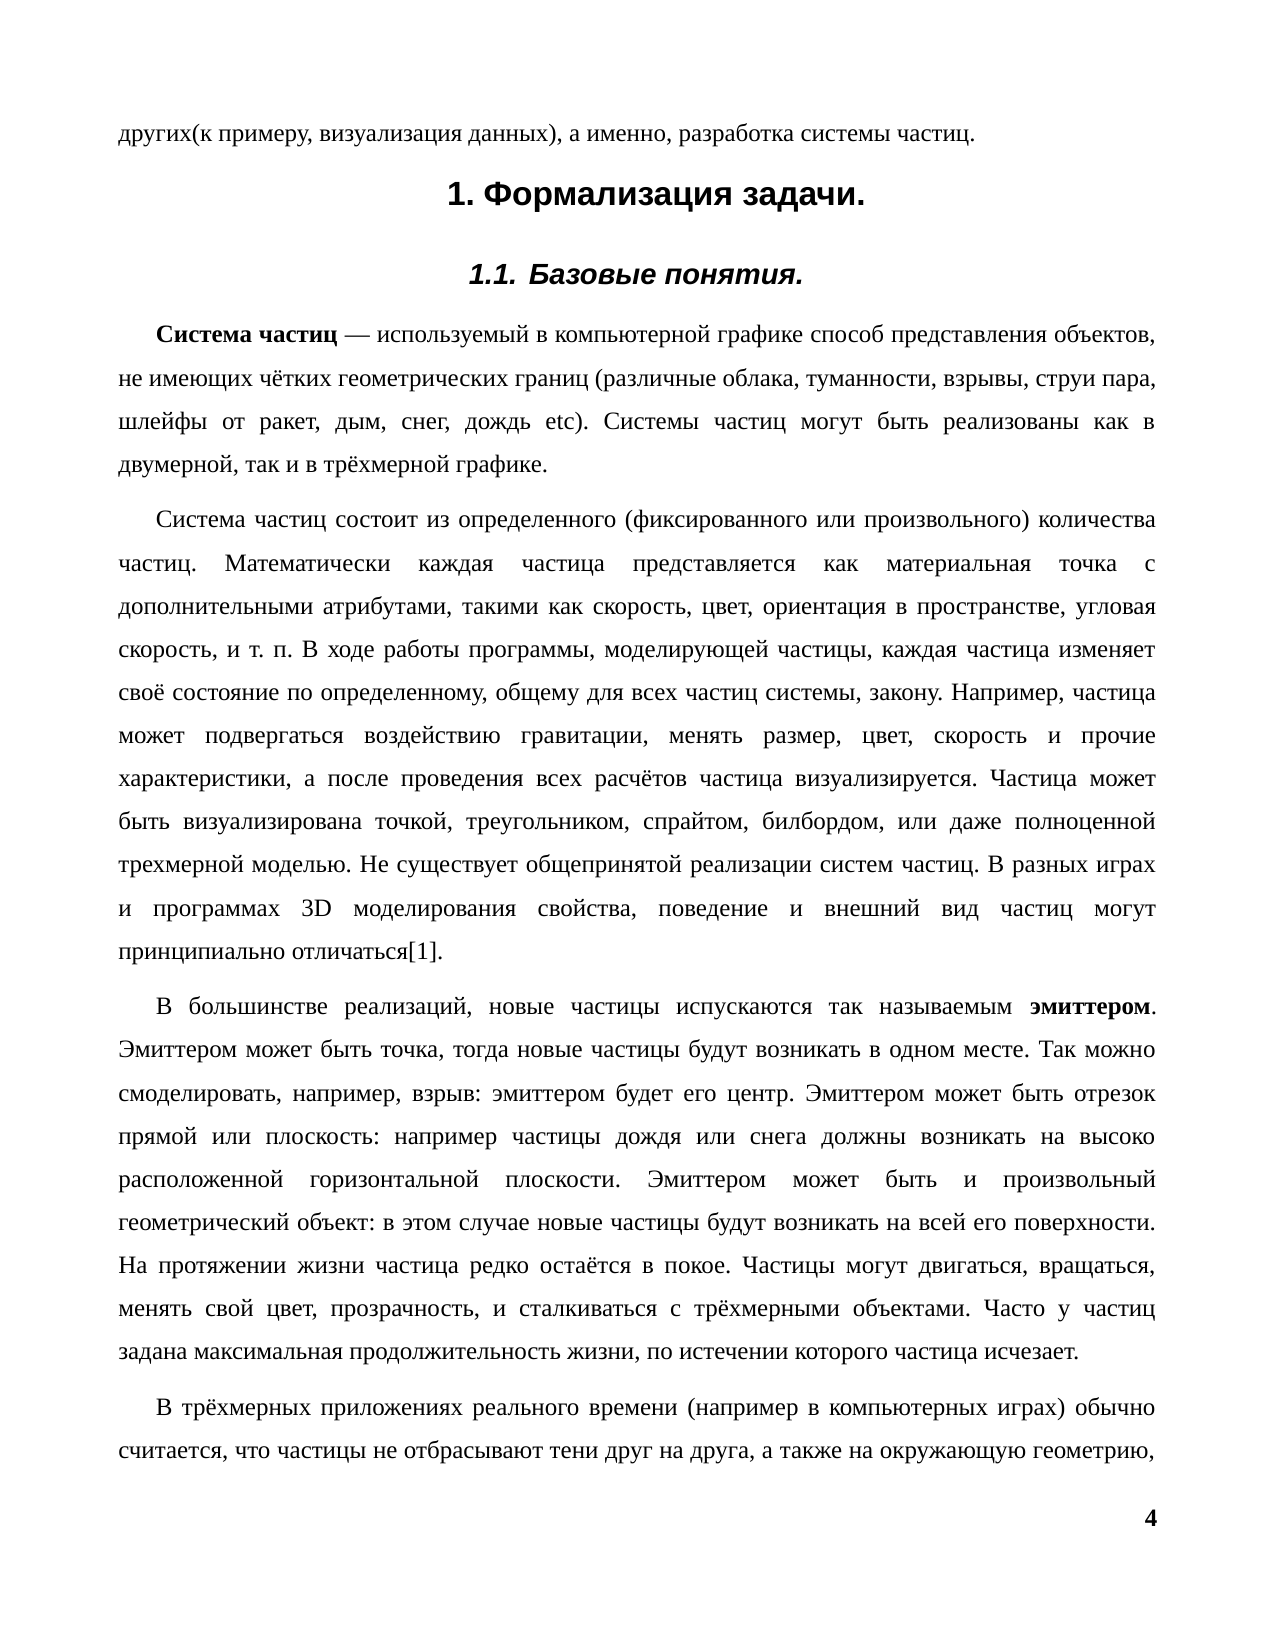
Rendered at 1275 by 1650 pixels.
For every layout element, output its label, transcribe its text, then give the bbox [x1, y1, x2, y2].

text Система частиц состоит из определенного (фиксированного или произвольного) количества частиц. Математически каждая частица представляется как материальная точка с дополнительными атрибутами, такими как скорость, цвет, ориентация в пространстве, угловая скорость, и т. п. В ходе работы программы, моделирующей частицы, каждая частица изменяет своё состояние по определенному, общему для всех частиц системы, закону. Например, частица может подвергаться воздействию гравитации, менять размер, цвет, скорость и прочие характеристики, а после проведения всех расчётов частица визуализируется. Частица может быть визуализирована точкой, треугольником, спрайтом, билбордом, или даже полноценной трехмерной моделью. Не существует общепринятой реализации систем частиц. В разных играх и программах 3D моделирования свойства, поведение и внешний вид частиц могут принципиально отличаться[1]. [118, 504, 1157, 964]
text В трёхмерных приложениях реального времени (например в компьютерных играх) обычно считается, что частицы не отбрасывают тени друг на друга, а также на окружающую геометрию, [118, 1392, 1157, 1464]
subtitle Базовые понятия. [118, 257, 1157, 290]
text Система частиц — используемый в компьютерной графике способ представления объектов, не имеющих чётких геометрических границ (различные облака, туманности, взрывы, струи пара, шлейфы от ракет, дым, снег, дождь etc). Системы частиц могут быть реализованы как в двумерной, так и в трёхмерной графике. [118, 319, 1157, 478]
text других(к примеру, визуализация данных), а именно, разработка системы частиц. [118, 118, 1157, 147]
subtitle Формализация задачи. [118, 174, 1157, 212]
text В большинстве реализаций, новые частицы испускаются так называемым эмиттером. Эмиттером может быть точка, тогда новые частицы будут возникать в одном месте. Так можно смоделировать, например, взрыв: эмиттером будет его центр. Эмиттером может быть отрезок прямой или плоскость: например частицы дождя или снега должны возникать на высоко расположенной горизонтальной плоскости. Эмиттером может быть и произвольный геометрический объект: в этом случае новые частицы будут возникать на всей его поверхности. На протяжении жизни частица редко остаётся в покое. Частицы могут двигаться, вращаться, менять свой цвет, прозрачность, и сталкиваться с трёхмерными объектами. Часто у частиц задана максимальная продолжительность жизни, по истечении которого частица исчезает. [118, 991, 1157, 1365]
